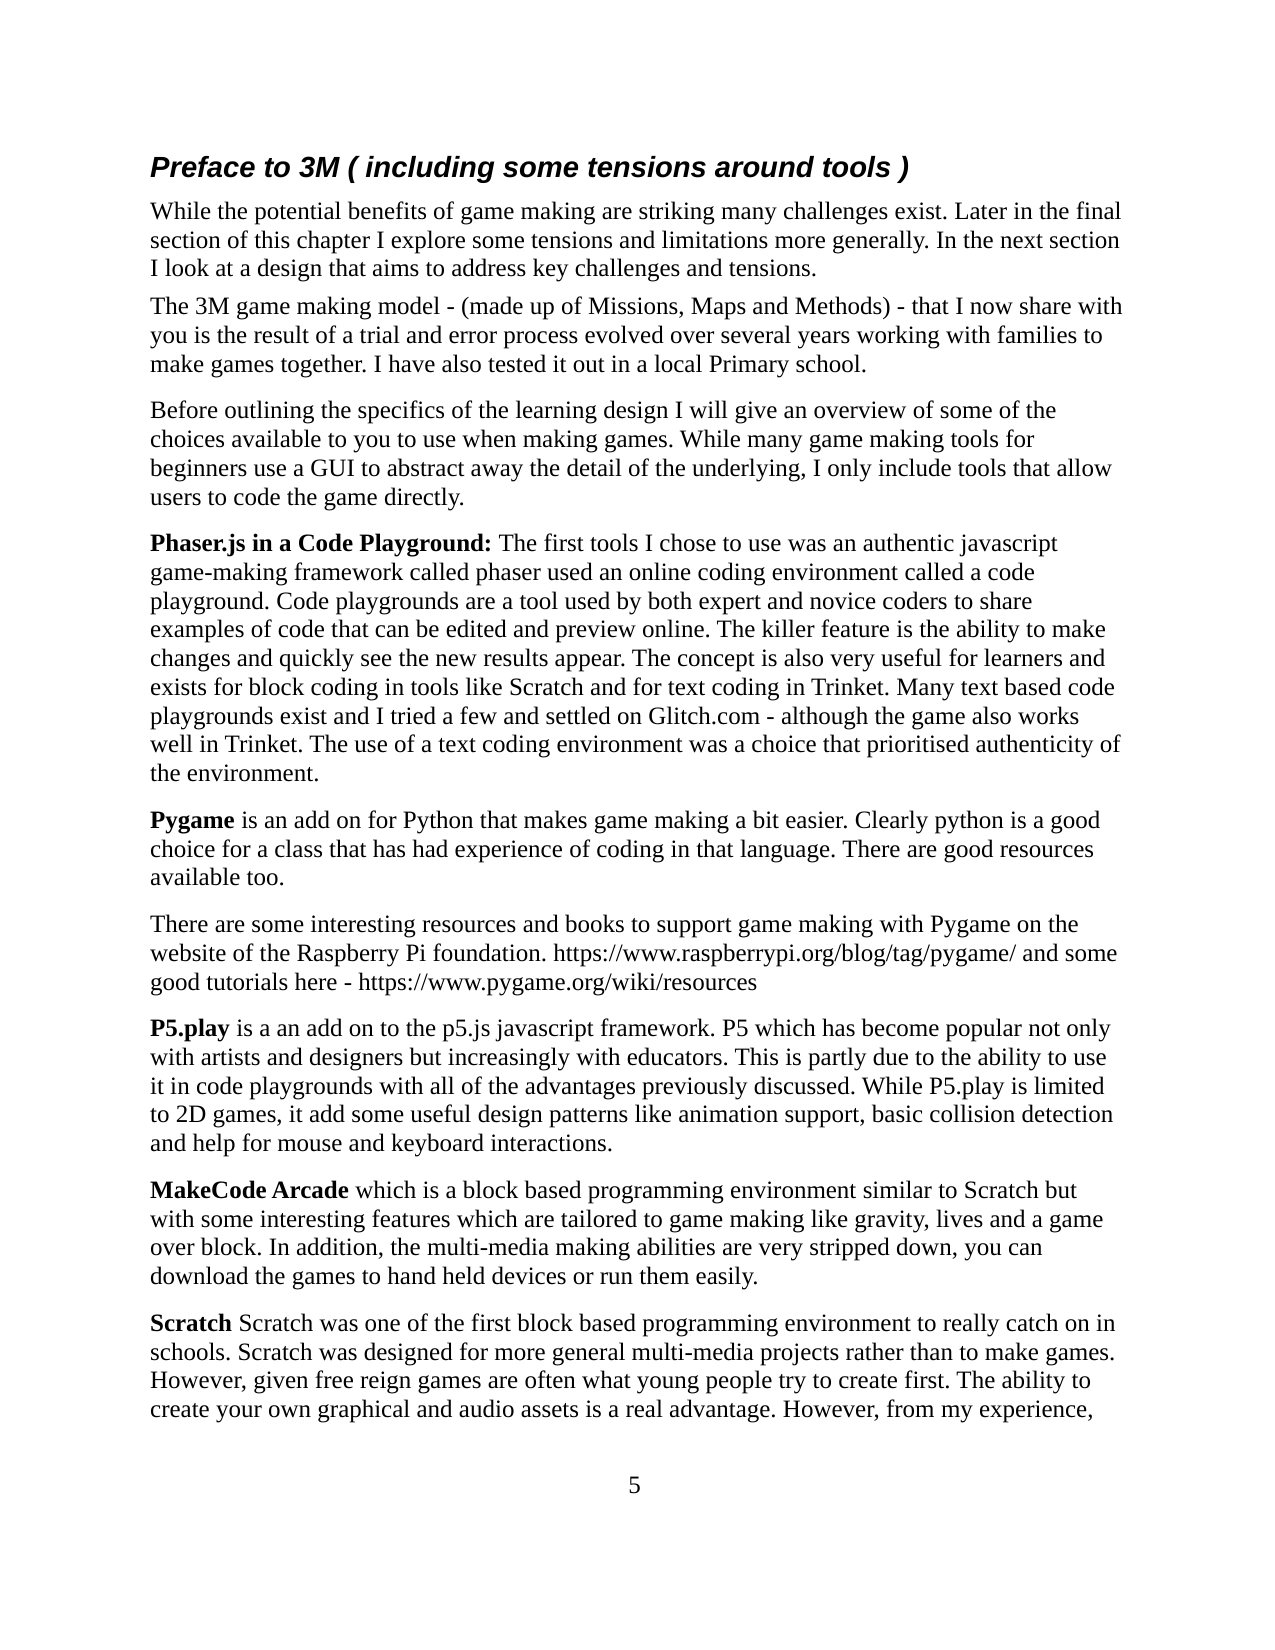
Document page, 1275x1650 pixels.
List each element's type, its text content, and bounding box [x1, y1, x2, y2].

text While the potential benefits of game making are striking many challenges exist. Later in the final section of this chapter I explore some tensions and limitations more generally. In the next section I look at a design that aims to address key challenges and tensions. [150, 196, 1125, 282]
text The 3M game making model - (made up of Missions, Maps and Methods) - that I now share with you is the result of a trial and error process evolved over several years working with families to make games together. I have also tested it out in a local Primary school. [150, 291, 1125, 377]
text Scratch Scratch was one of the first block based programming environment to really catch on in schools. Scratch was designed for more general multi-media projects rather than to make games. However, given free reign games are often what young people try to create first. The ability to create your own graphical and audio assets is a real advantage. However, from my experience, [150, 1308, 1125, 1423]
subtitle Preface to 3M ( including some tensions around tools ) [150, 150, 1125, 183]
text There are some interesting resources and books to support game making with Pygame on the website of the Raspberry Pi foundation. https://www.raspberrypi.org/blog/tag/pygame/ and some good tutorials here - https://www.pygame.org/wiki/resources [150, 909, 1125, 995]
text P5.play is a an add on to the p5.js javascript framework. P5 which has become popular not only with artists and designers but increasingly with educators. This is partly due to the ability to use it in code playgrounds with all of the advantages previously discussed. While P5.play is limited to 2D games, it add some useful design patterns like animation support, basic collision detection and help for mouse and keyboard interactions. [150, 1013, 1125, 1157]
text Phaser.js in a Code Playground: The first tools I chose to use was an authentic javascript game-making framework called phaser used an online coding environment called a code playground. Code playgrounds are a tool used by both expert and novice coders to share examples of code that can be edited and preview online. The killer feature is the ability to make changes and quickly see the new results appear. The concept is also very useful for learners and exists for block coding in tools like Scratch and for text coding in Trinket. Many text based code playgrounds exist and I tried a few and settled on Glitch.com - although the game also works well in Trinket. The use of a text coding environment was a choice that prioritised authenticity of the environment. [150, 528, 1125, 787]
text Pygame is an add on for Python that makes game making a bit easier. Clearly python is a good choice for a class that has had experience of coding in that language. There are good resources available too. [150, 805, 1125, 891]
text MakeCode Arcade which is a block based programming environment similar to Scratch but with some interesting features which are tailored to game making like gravity, lives and a game over block. In addition, the multi-media making abilities are very stripped down, you can download the games to hand held devices or run them easily. [150, 1175, 1125, 1290]
text Before outlining the specifics of the learning design I will give an overview of some of the choices available to you to use when making games. While many game making tools for beginners use a GUI to abstract away the detail of the underlying, I only include tools that allow users to code the game directly. [150, 395, 1125, 510]
